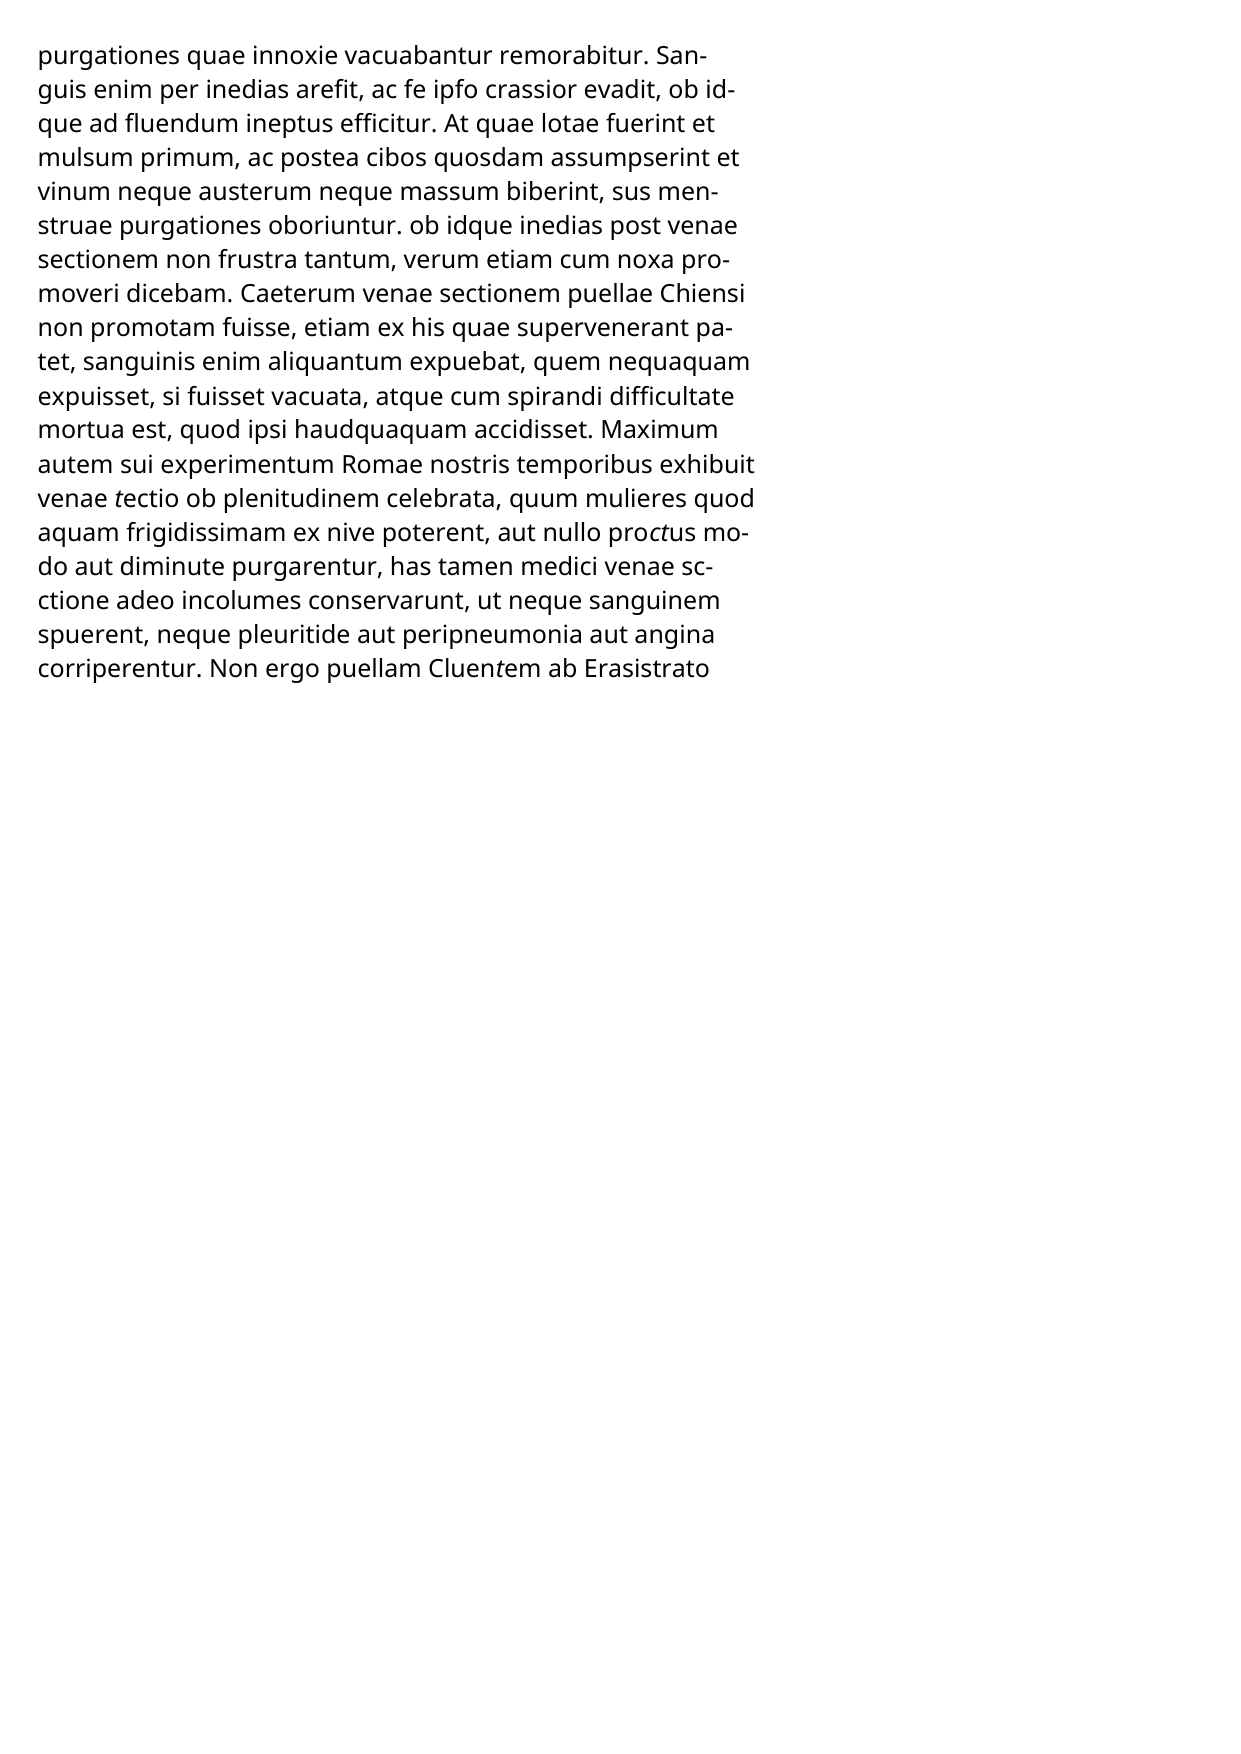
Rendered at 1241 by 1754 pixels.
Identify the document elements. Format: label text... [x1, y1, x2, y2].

text purgationes quae innoxie vacuabantur remorabitur. San- guis enim per inedias arefit, ac fe ipfo crassior evadit, ob id- que ad fluendum ineptus efficitur. At quae lotae fuerint et mulsum primum, ac postea cibos quosdam assumpserint et vinum neque austerum neque massum biberint, sus men- struae purgationes oboriuntur. ob idque inedias post venae sectionem non frustra tantum, verum etiam cum noxa pro- moveri dicebam. Caeterum venae sectionem puellae Chiensi non promotam fuisse, etiam ex his quae supervenerant pa- tet, sanguinis enim aliquantum expuebat, quem nequaquam expuisset, si fuisset vacuata, atque cum spirandi difficultate mortua est, quod ipsi haudquaquam accidisset. Maximum autem sui experimentum Romae nostris temporibus exhibuit venae tectio ob plenitudinem celebrata, quum mulieres quod aquam frigidissimam ex nive poterent, aut nullo proctus mo- do aut diminute purgarentur, has tamen medici venae sc- ctione adeo incolumes conservarunt, ut neque sanguinem spuerent, neque pleuritide aut peripneumonia aut angina corriperentur. Non ergo puellam Cluentem ab Erasistrato [37, 37, 1203, 685]
